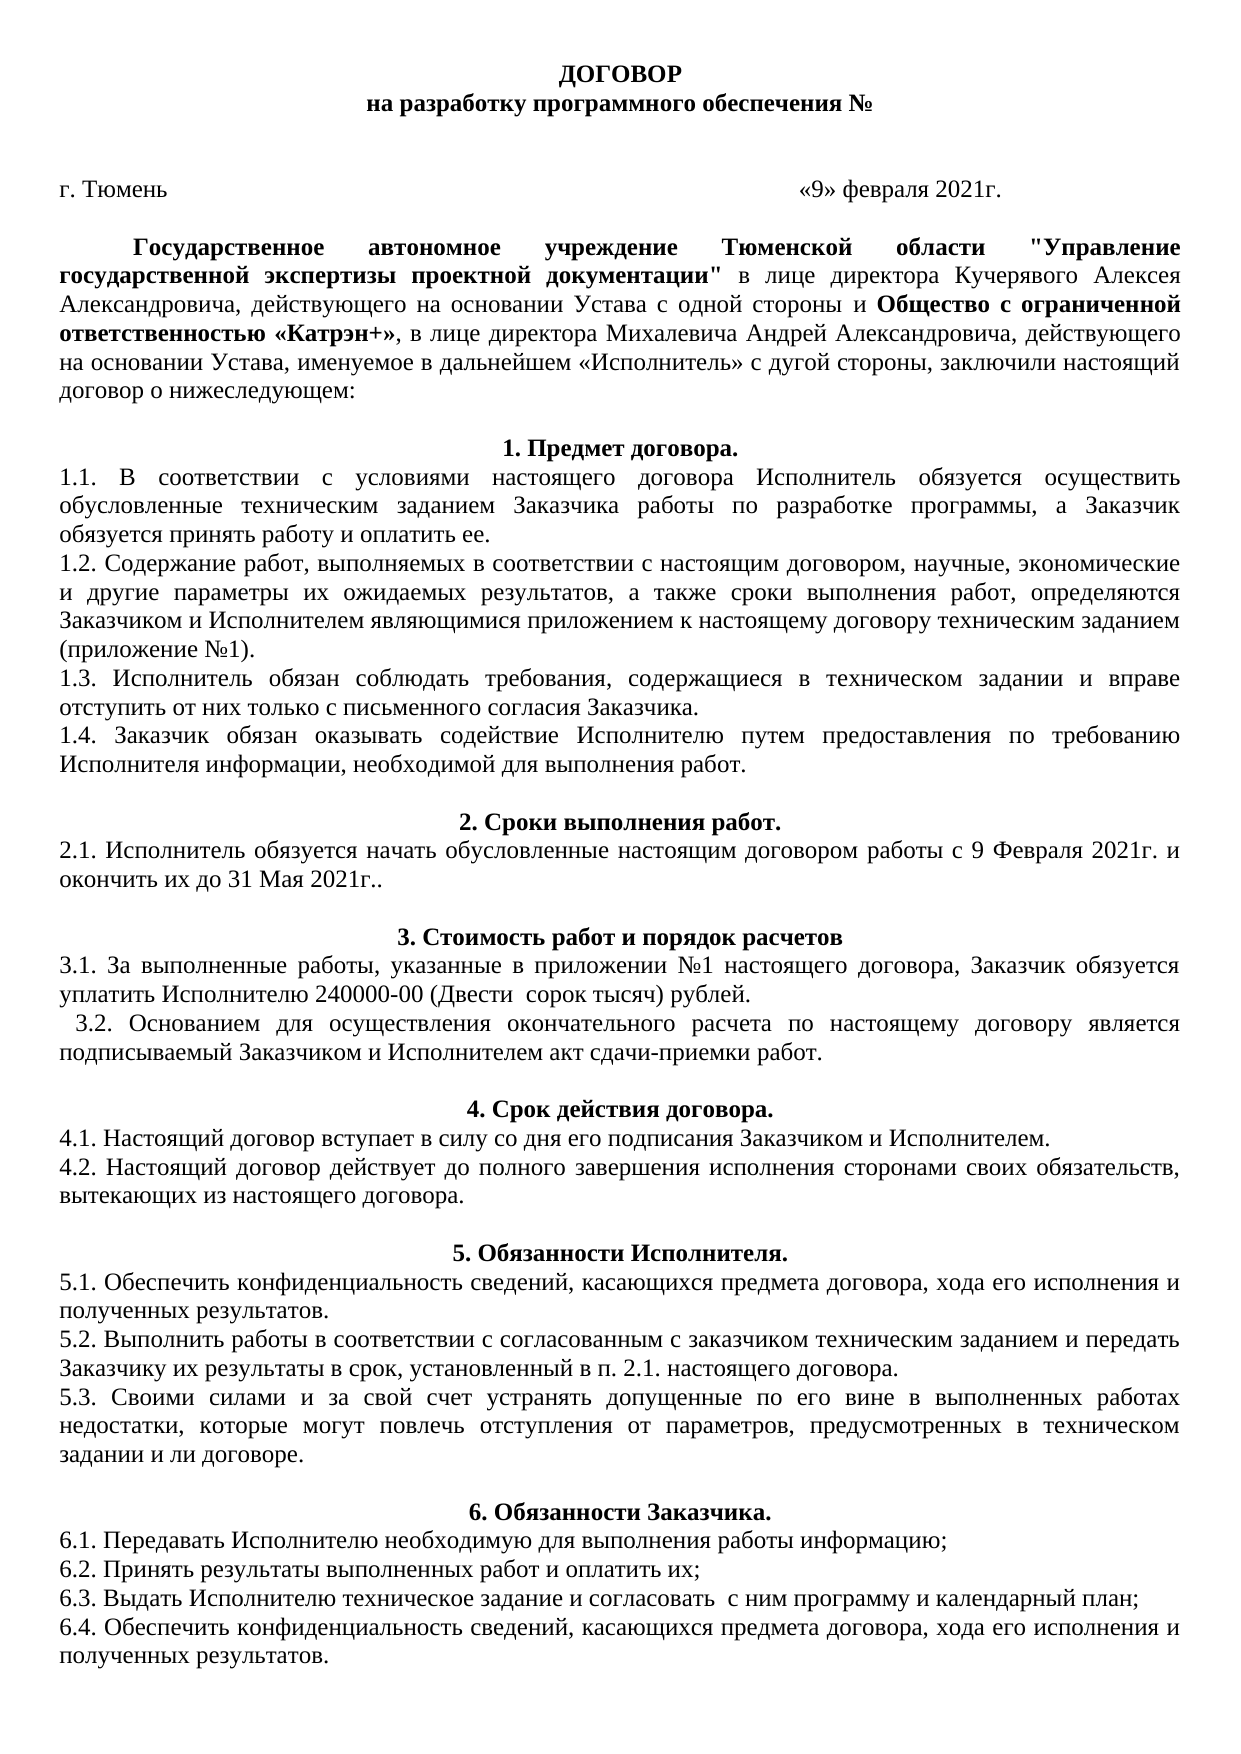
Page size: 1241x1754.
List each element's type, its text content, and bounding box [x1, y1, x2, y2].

text 5.3. Своими силами и за свой счет устранять допущенные по его вине в выполненных работах недостатки, которые могут повлечь отступления от параметров, предусмотренных в техническом задании и ли договоре. [59, 1382, 1181, 1468]
text 1.1. В соответствии с условиями настоящего договора Исполнитель обязуется осуществить обусловленные техническим заданием Заказчика работы по разработке программы, а Заказчик обязуется принять работу и оплатить ее. [59, 462, 1181, 548]
text 2.1. Исполнитель обязуется начать обусловленные настоящим договором работы с 9 Февраля 2021г. и окончить их до 31 Мая 2021г.. [59, 835, 1181, 893]
text 5.1. Обеспечить конфиденциальность сведений, касающихся предмета договора, хода его исполнения и полученных результатов. [59, 1267, 1181, 1324]
text 3.1. За выполненные работы, указанные в приложении №1 настоящего договора, Заказчик обязуется уплатить Исполнителю 240000-00 (Двести сорок тысяч) рублей. [59, 950, 1181, 1008]
text 4. Срок действия договора. [59, 1094, 1181, 1123]
text 6.3. Выдать Исполнителю техническое задание и согласовать с ним программу и календарный план; [59, 1583, 1181, 1612]
text г. Тюмень «9» февраля 2021г. [59, 174, 1181, 203]
text ДОГОВОР [59, 59, 1181, 88]
text 2. Сроки выполнения работ. [59, 807, 1181, 835]
text на разработку программного обеспечения № [59, 88, 1181, 117]
text 1.2. Содержание работ, выполняемых в соответствии с настоящим договором, научные, экономические и другие параметры их ожидаемых результатов, а также сроки выполнения работ, определяются Заказчиком и Исполнителем являющимися приложением к настоящему договору техническим заданием (приложение №1). [59, 548, 1181, 663]
text 3.2. Основанием для осуществления окончательного расчета по настоящему договору является подписываемый Заказчиком и Исполнителем акт сдачи-приемки работ. [59, 1008, 1181, 1065]
text 1. Предмет договора. [59, 433, 1181, 462]
text 4.2. Настоящий договор действует до полного завершения исполнения сторонами своих обязательств, вытекающих из настоящего договора. [59, 1152, 1181, 1209]
text Государственное автономное учреждение Тюменской области "Управление государственной экспертизы проектной документации" в лице директора Кучерявого Алексея Александровича, действующего на основании Устава с одной стороны и Общество с ограниченной ответственностью «Катрэн+», в лице директора Михалевича Андрей Александровича, действующего на основании Устава, именуемое в дальнейшем «Исполнитель» с дугой стороны, заключили настоящий договор о нижеследующем: [59, 232, 1181, 404]
text 6. Обязанности Заказчика. [59, 1497, 1181, 1525]
text 5. Обязанности Исполнителя. [59, 1238, 1181, 1267]
text 6.2. Принять результаты выполненных работ и оплатить их; [59, 1554, 1181, 1583]
text 6.4. Обеспечить конфиденциальность сведений, касающихся предмета договора, хода его исполнения и полученных результатов. [59, 1612, 1181, 1669]
text 1.4. Заказчик обязан оказывать содействие Исполнителю путем предоставления по требованию Исполнителя информации, необходимой для выполнения работ. [59, 720, 1181, 778]
text 6.1. Передавать Исполнителю необходимую для выполнения работы информацию; [59, 1525, 1181, 1554]
text 5.2. Выполнить работы в соответствии с согласованным с заказчиком техническим заданием и передать Заказчику их результаты в срок, установленный в п. 2.1. настоящего договора. [59, 1324, 1181, 1382]
text 1.3. Исполнитель обязан соблюдать требования, содержащиеся в техническом задании и вправе отступить от них только с письменного согласия Заказчика. [59, 663, 1181, 720]
text 3. Стоимость работ и порядок расчетов [59, 922, 1181, 950]
text 4.1. Настоящий договор вступает в силу со дня его подписания Заказчиком и Исполнителем. [59, 1123, 1181, 1152]
